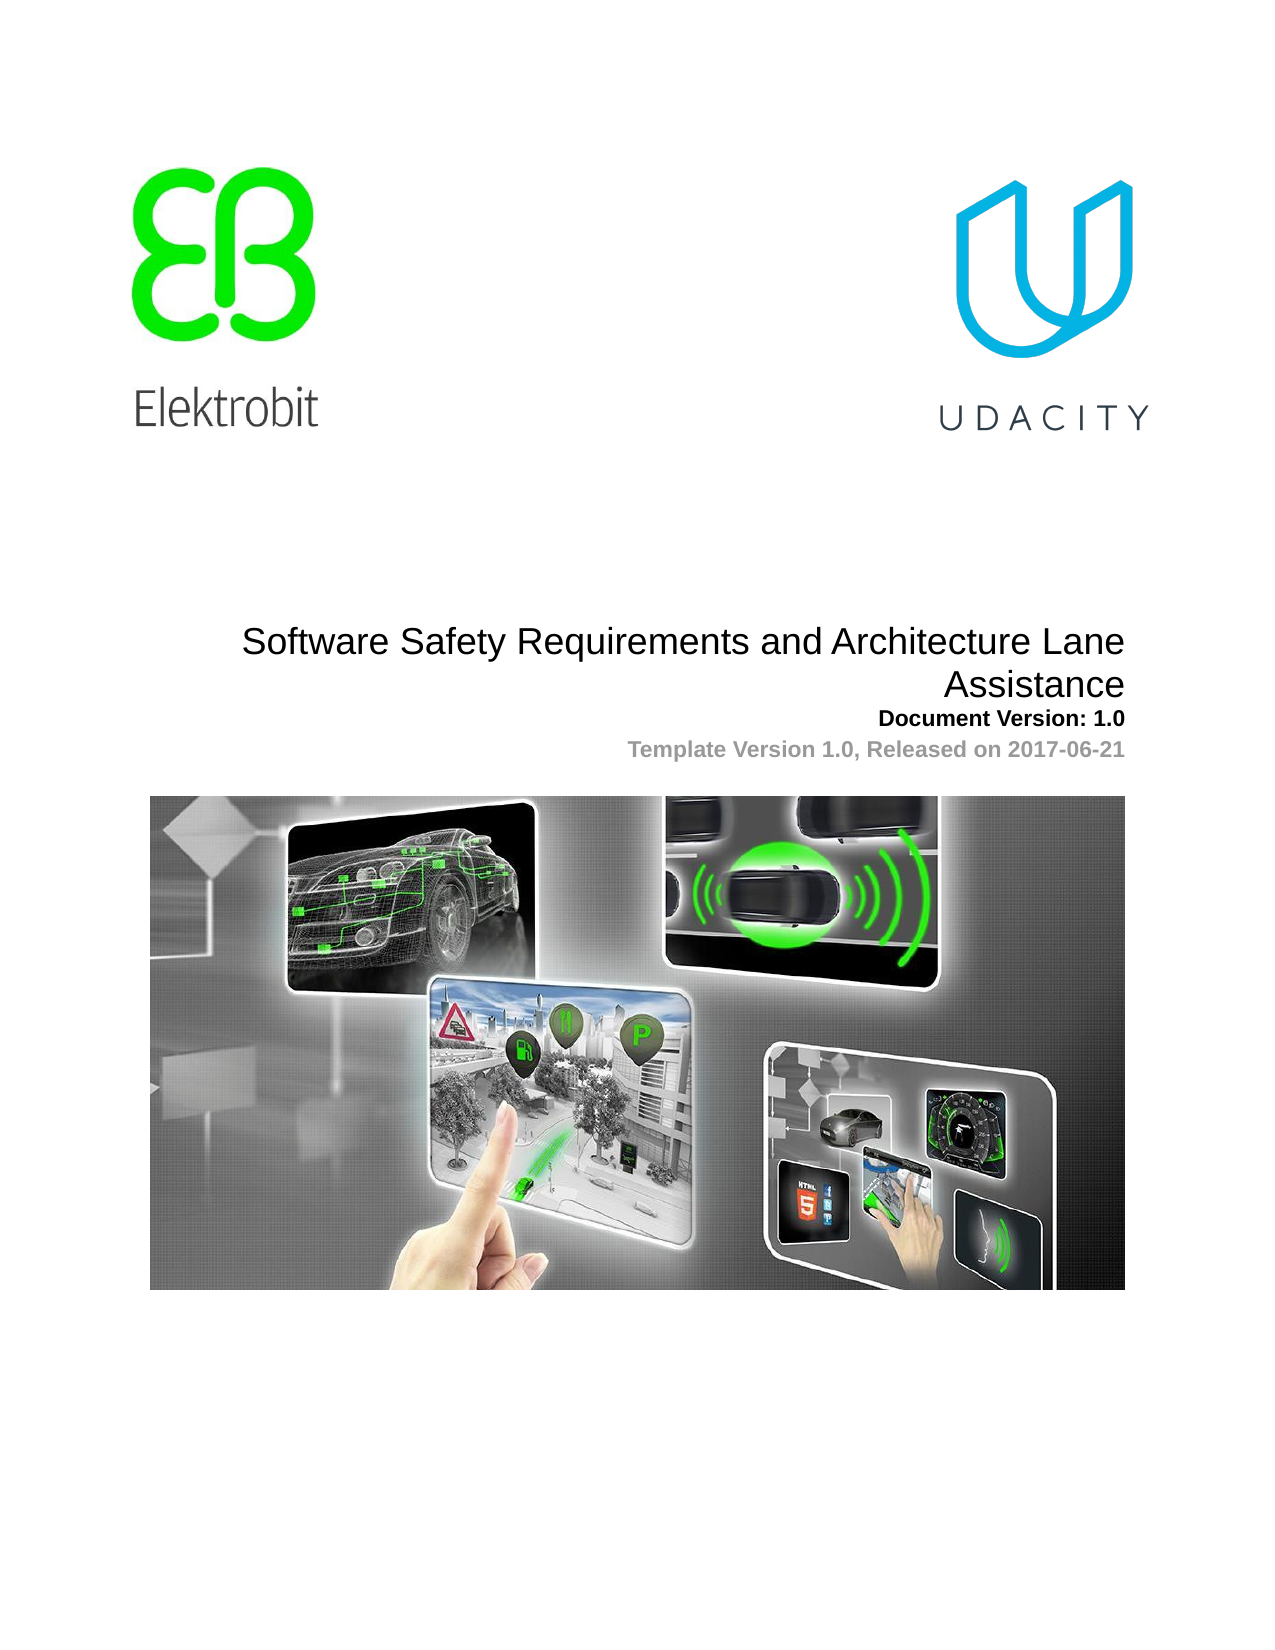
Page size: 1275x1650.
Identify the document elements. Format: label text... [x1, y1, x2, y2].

text Template Version 1.0, Released on 2017-06-21 [150, 736, 1125, 762]
picture [131, 167, 319, 427]
title Software Safety Requirements and Architecture Lane Assistance [150, 619, 1125, 705]
picture [150, 796, 1125, 1290]
text Document Version: 1.0 [150, 705, 1125, 732]
picture [920, 150, 1143, 461]
